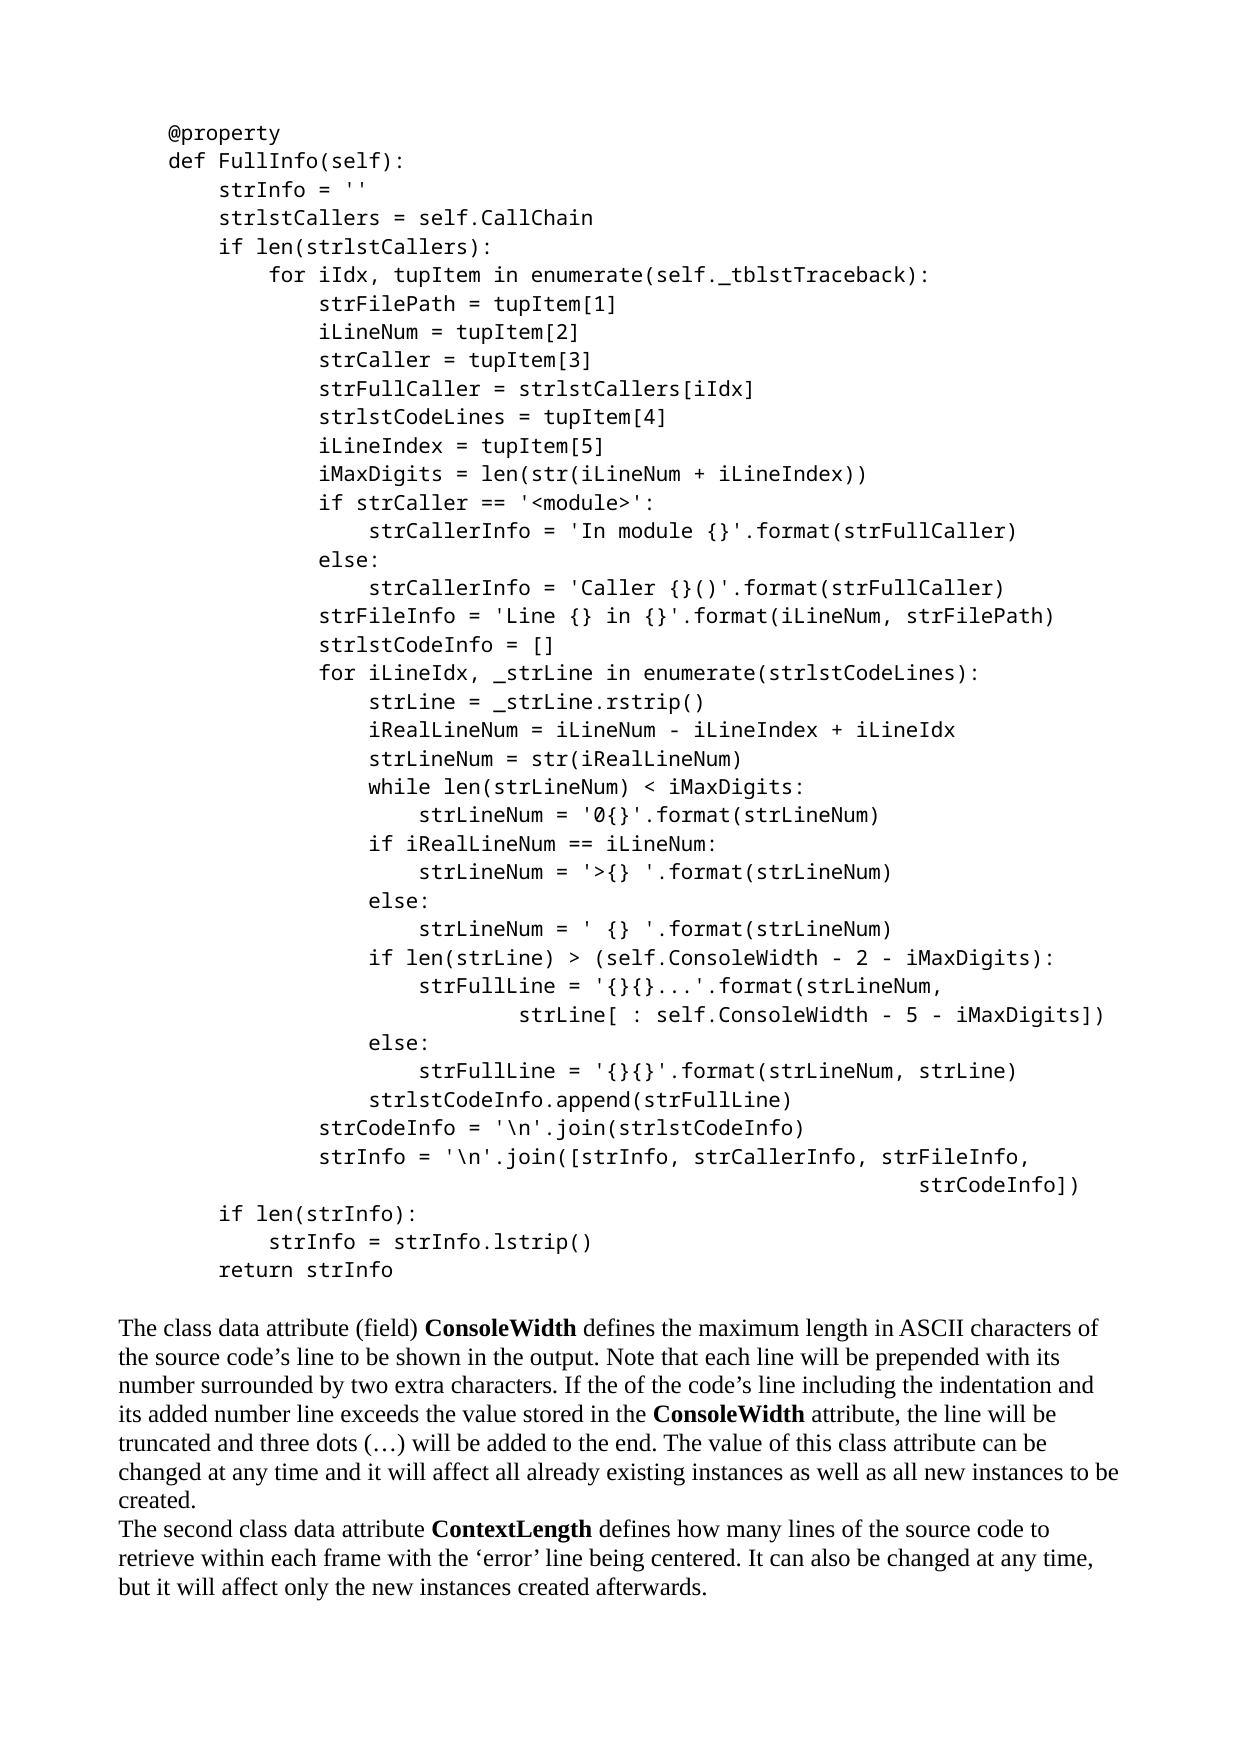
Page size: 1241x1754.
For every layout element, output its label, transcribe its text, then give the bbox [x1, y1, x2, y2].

text if len(strlstCallers): [118, 232, 1122, 260]
text strLineNum = str(iRealLineNum) [118, 744, 1122, 772]
text if iRealLineNum == iLineNum: [118, 829, 1122, 857]
text iLineIndex = tupItem[5] [118, 431, 1122, 459]
text strCaller = tupItem[3] [118, 346, 1122, 374]
text strLine[ : self.ConsoleWidth - 5 - iMaxDigits]) [118, 1000, 1122, 1028]
text strlstCodeInfo.append(strFullLine) [118, 1085, 1122, 1113]
text strCallerInfo = 'In module {}'.format(strFullCaller) [118, 516, 1122, 545]
text iLineNum = tupItem[2] [118, 317, 1122, 346]
text return strInfo [118, 1256, 1122, 1284]
text def FullInfo(self): [118, 147, 1122, 175]
text for iLineIdx, _strLine in enumerate(strlstCodeLines): [118, 658, 1122, 687]
text strFullCaller = strlstCallers[iIdx] [118, 374, 1122, 402]
text strlstCodeInfo = [] [118, 630, 1122, 658]
text for iIdx, tupItem in enumerate(self._tblstTraceback): [118, 260, 1122, 289]
text strInfo = strInfo.lstrip() [118, 1227, 1122, 1256]
text strCallerInfo = 'Caller {}()'.format(strFullCaller) [118, 573, 1122, 602]
text strlstCallers = self.CallChain [118, 203, 1122, 232]
text else: [118, 886, 1122, 914]
text @property [118, 118, 1122, 147]
text strFilePath = tupItem[1] [118, 289, 1122, 317]
text The second class data attribute ContextLength defines how many lines of the source code to retrieve within each frame with the ‘error’ line being centered. It can also be changed at any time, but it will affect only the new instances created afterwards. [118, 1514, 1122, 1600]
text strLine = _strLine.rstrip() [118, 687, 1122, 715]
text iMaxDigits = len(str(iLineNum + iLineIndex)) [118, 459, 1122, 488]
text strLineNum = ' {} '.format(strLineNum) [118, 914, 1122, 943]
text strCodeInfo = '\n'.join(strlstCodeInfo) [118, 1113, 1122, 1142]
text else: [118, 1028, 1122, 1057]
text strInfo = '' [118, 175, 1122, 203]
text strLineNum = '>{} '.format(strLineNum) [118, 857, 1122, 886]
text if len(strInfo): [118, 1199, 1122, 1227]
text strlstCodeLines = tupItem[4] [118, 402, 1122, 431]
text strFullLine = '{}{}'.format(strLineNum, strLine) [118, 1057, 1122, 1085]
text strLineNum = '0{}'.format(strLineNum) [118, 801, 1122, 829]
text while len(strLineNum) < iMaxDigits: [118, 772, 1122, 801]
text strCodeInfo]) [118, 1170, 1122, 1199]
text if strCaller == '<module>': [118, 488, 1122, 516]
text strFullLine = '{}{}...'.format(strLineNum, [118, 971, 1122, 1000]
text if len(strLine) > (self.ConsoleWidth - 2 - iMaxDigits): [118, 943, 1122, 971]
text The class data attribute (field) ConsoleWidth defines the maximum length in ASCII characters of the source code’s line to be shown in the output. Note that each line will be prepended with its number surrounded by two extra characters. If the of the code’s line including the indentation and its added number line exceeds the value stored in the ConsoleWidth attribute, the line will be truncated and three dots (…) will be added to the end. The value of this class attribute can be changed at any time and it will affect all already existing instances as well as all new instances to be created. [118, 1313, 1122, 1514]
text strFileInfo = 'Line {} in {}'.format(iLineNum, strFilePath) [118, 602, 1122, 630]
text strInfo = '\n'.join([strInfo, strCallerInfo, strFileInfo, [118, 1142, 1122, 1170]
text else: [118, 545, 1122, 573]
text iRealLineNum = iLineNum - iLineIndex + iLineIdx [118, 715, 1122, 744]
